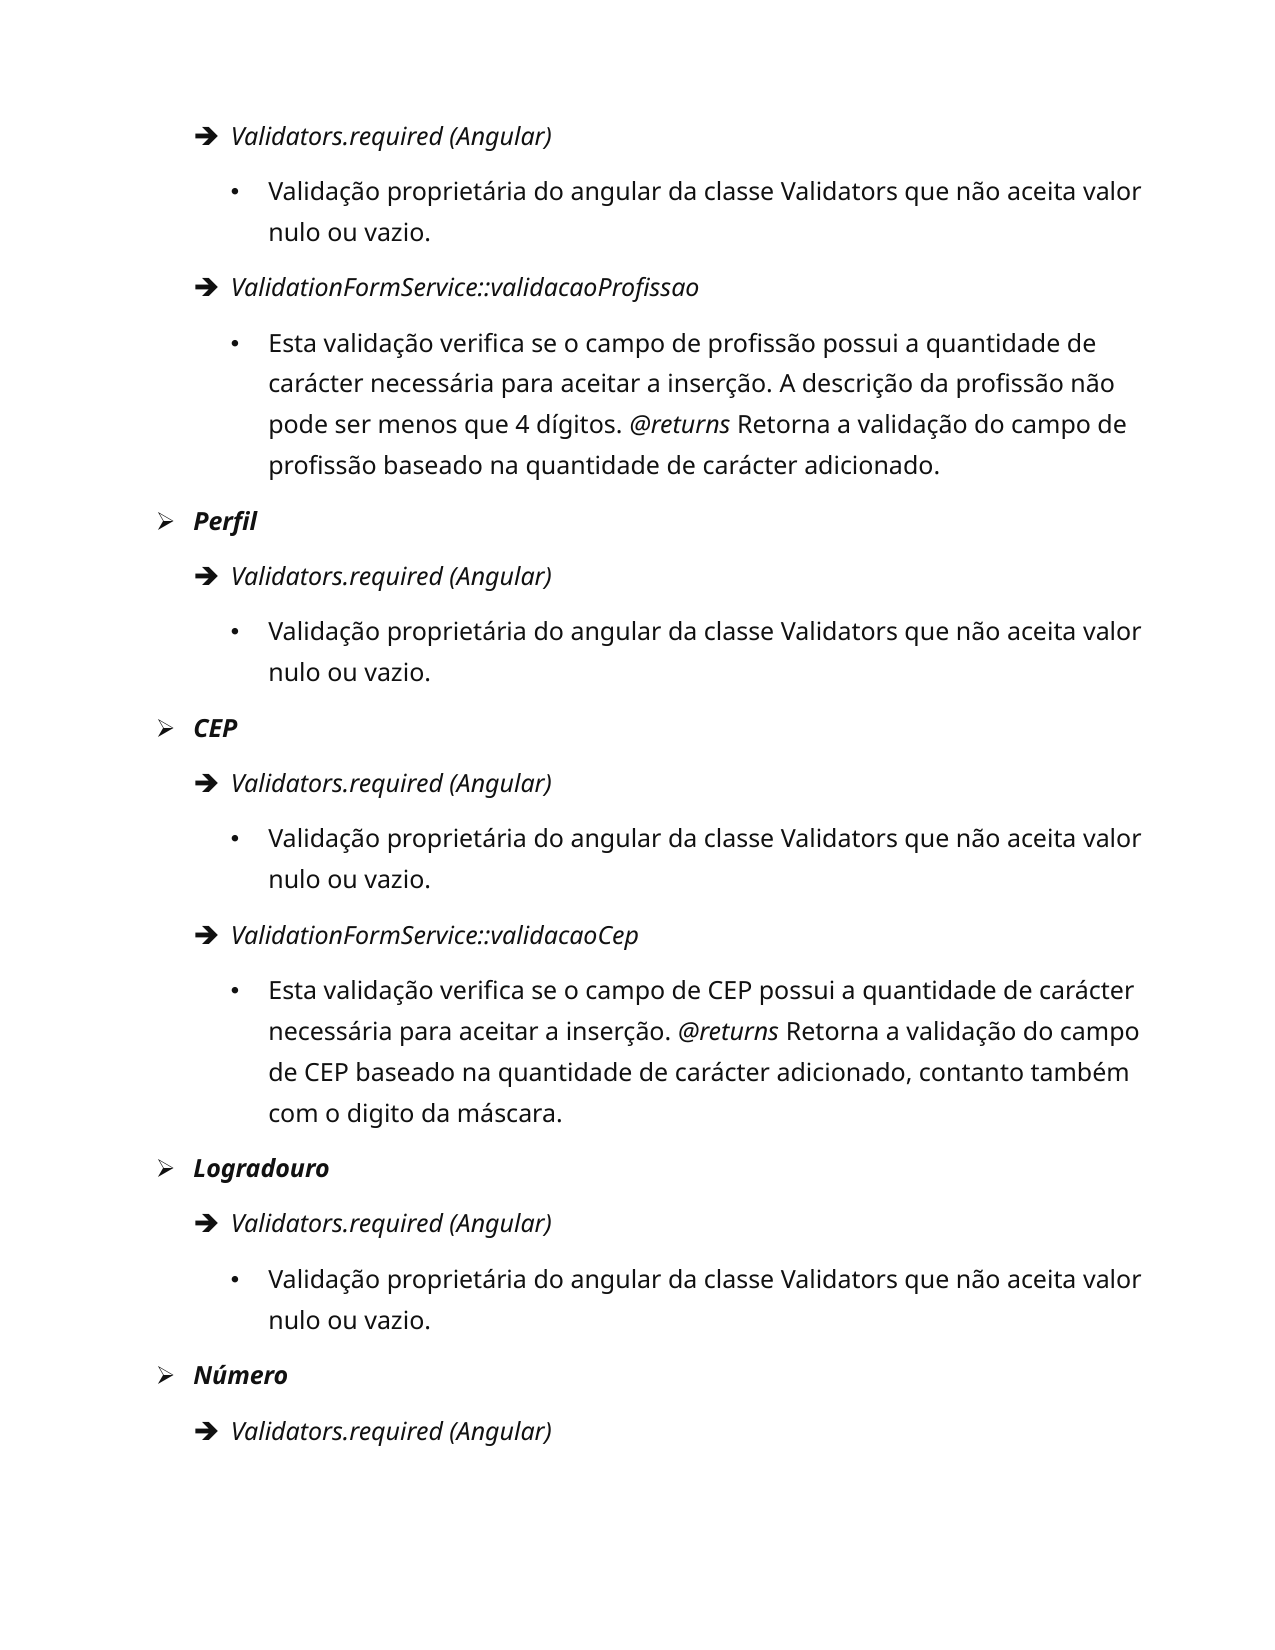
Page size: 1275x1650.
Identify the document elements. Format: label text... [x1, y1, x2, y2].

list CEP [156, 710, 1157, 744]
list Perfil [156, 503, 1157, 537]
list Logradouro [156, 1151, 1157, 1185]
list Validators.required (Angular) [193, 1413, 1157, 1447]
list Validators.required (Angular) [193, 1206, 1157, 1240]
list Validação proprietária do angular da classe Validators que não aceita valor nulo ou vazio. [231, 821, 1157, 896]
list Validação proprietária do angular da classe Validators que não aceita valor nulo ou vazio. [231, 614, 1157, 689]
list Esta validação verifica se o campo de CEP possui a quantidade de carácter necessária para aceitar a inserção. @returns Retorna a validação do campo de CEP baseado na quantidade de carácter adicionado, contanto também com o digito da máscara. [231, 973, 1157, 1129]
list ValidationFormService::validacaoCep [193, 917, 1157, 951]
list ValidationFormService::validacaoProfissao [193, 270, 1157, 304]
list Número [156, 1358, 1157, 1392]
list Validators.required (Angular) [193, 766, 1157, 800]
list Validação proprietária do angular da classe Validators que não aceita valor nulo ou vazio. [231, 173, 1157, 248]
list Validators.required (Angular) [193, 558, 1157, 593]
list Validação proprietária do angular da classe Validators que não aceita valor nulo ou vazio. [231, 1261, 1157, 1336]
list Esta validação verifica se o campo de profissão possui a quantidade de carácter necessária para aceitar a inserção. A descrição da profissão não pode ser menos que 4 dígitos. @returns Retorna a validação do campo de profissão baseado na quantidade de carácter adicionado. [231, 325, 1157, 482]
list Validators.required (Angular) [193, 118, 1157, 152]
